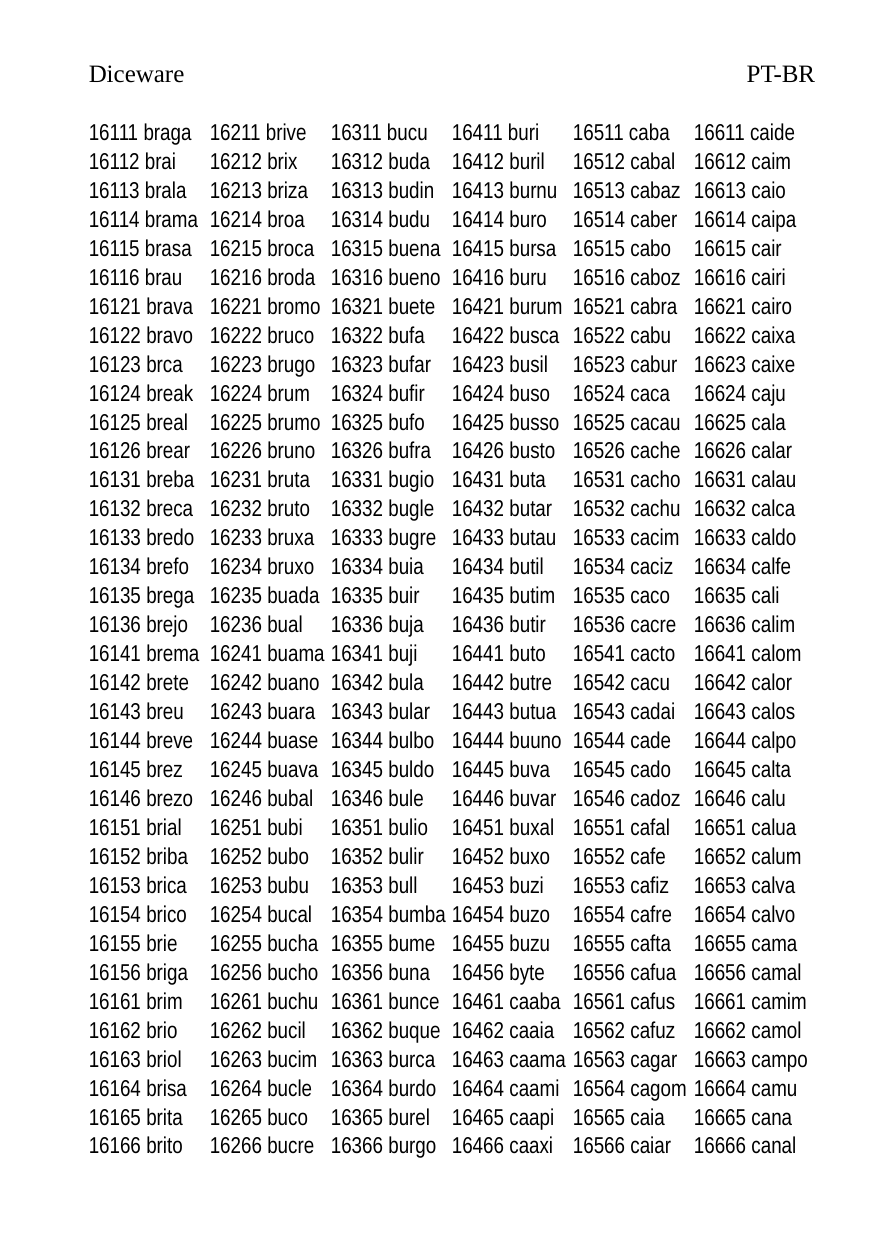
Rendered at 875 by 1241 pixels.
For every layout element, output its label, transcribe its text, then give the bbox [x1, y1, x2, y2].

text 16664 camu [694, 1073, 815, 1102]
text 16451 buxal [452, 812, 573, 841]
text 16166 brito [88, 1131, 209, 1160]
text 16133 bredo [88, 523, 209, 552]
text 16213 briza [209, 175, 331, 204]
text 16321 buete [331, 291, 452, 320]
text 16313 budin [331, 175, 452, 204]
text 16341 buji [331, 638, 452, 667]
text 16465 caapi [452, 1102, 573, 1131]
text 16552 cafe [573, 841, 694, 870]
text 16235 buada [209, 581, 331, 609]
text 16461 caaba [452, 986, 573, 1015]
text 16542 cacu [573, 667, 694, 696]
text 16513 cabaz [573, 175, 694, 204]
text 16431 buta [452, 465, 573, 494]
text 16644 calpo [694, 725, 815, 754]
text 16651 calua [694, 812, 815, 841]
text 16352 bulir [331, 841, 452, 870]
text 16546 cadoz [573, 783, 694, 812]
text 16556 cafua [573, 957, 694, 986]
text 16241 buama [209, 638, 331, 667]
text 16146 brezo [88, 783, 209, 812]
text 16565 caia [573, 1102, 694, 1131]
text 16252 bubo [209, 841, 331, 870]
text 16144 breve [88, 725, 209, 754]
text 16126 brear [88, 436, 209, 465]
text 16464 caami [452, 1073, 573, 1102]
text 16212 brix [209, 146, 331, 175]
text 16231 bruta [209, 465, 331, 494]
text 16563 cagar [573, 1044, 694, 1073]
text 16346 bule [331, 783, 452, 812]
text 16634 calfe [694, 552, 815, 581]
text 16334 buia [331, 552, 452, 581]
text 16544 cade [573, 725, 694, 754]
text 16416 buru [452, 262, 573, 291]
text 16535 caco [573, 581, 694, 609]
text 16224 brum [209, 378, 331, 407]
text 16135 brega [88, 581, 209, 609]
text 16243 buara [209, 696, 331, 725]
text 16632 calca [694, 494, 815, 523]
text 16134 brefo [88, 552, 209, 581]
text 16223 brugo [209, 349, 331, 378]
text 16262 bucil [209, 1015, 331, 1044]
text 16625 cala [694, 407, 815, 436]
text 16543 cadai [573, 696, 694, 725]
text 16156 briga [88, 957, 209, 986]
text 16531 cacho [573, 465, 694, 494]
text 16443 butua [452, 696, 573, 725]
text 16426 busto [452, 436, 573, 465]
text 16136 brejo [88, 609, 209, 638]
text 16455 buzu [452, 928, 573, 957]
text 16111 braga [88, 117, 209, 146]
text 16165 brita [88, 1102, 209, 1131]
text 16356 buna [331, 957, 452, 986]
text 16145 brez [88, 754, 209, 783]
text 16116 brau [88, 262, 209, 291]
text 16124 break [88, 378, 209, 407]
text 16422 busca [452, 320, 573, 349]
text 16655 cama [694, 928, 815, 957]
text 16244 buase [209, 725, 331, 754]
text 16534 caciz [573, 552, 694, 581]
text 16151 brial [88, 812, 209, 841]
text 16115 brasa [88, 233, 209, 262]
text 16642 calor [694, 667, 815, 696]
text 16141 brema [88, 638, 209, 667]
text 16354 bumba [331, 899, 452, 928]
text 16453 buzi [452, 870, 573, 899]
text 16221 bromo [209, 291, 331, 320]
text 16152 briba [88, 841, 209, 870]
text 16335 buir [331, 581, 452, 609]
text 16432 butar [452, 494, 573, 523]
text 16351 bulio [331, 812, 452, 841]
text 16233 bruxa [209, 523, 331, 552]
text 16652 calum [694, 841, 815, 870]
text 16132 breca [88, 494, 209, 523]
text 16425 busso [452, 407, 573, 436]
text 16415 bursa [452, 233, 573, 262]
text 16263 bucim [209, 1044, 331, 1073]
text 16626 calar [694, 436, 815, 465]
text 16355 bume [331, 928, 452, 957]
text 16466 caaxi [452, 1131, 573, 1160]
text 16662 camol [694, 1015, 815, 1044]
text 16554 cafre [573, 899, 694, 928]
text 16635 cali [694, 581, 815, 609]
text 16442 butre [452, 667, 573, 696]
text 16523 cabur [573, 349, 694, 378]
text 16414 buro [452, 204, 573, 233]
text 16623 caixe [694, 349, 815, 378]
text 16462 caaia [452, 1015, 573, 1044]
text 16342 bula [331, 667, 452, 696]
text 16336 buja [331, 609, 452, 638]
text 16142 brete [88, 667, 209, 696]
text 16641 calom [694, 638, 815, 667]
text 16516 caboz [573, 262, 694, 291]
text 16454 buzo [452, 899, 573, 928]
text 16633 caldo [694, 523, 815, 552]
text 16564 cagom [573, 1073, 694, 1102]
text 16613 caio [694, 175, 815, 204]
text 16615 cair [694, 233, 815, 262]
text 16365 burel [331, 1102, 452, 1131]
text 16344 bulbo [331, 725, 452, 754]
text 16332 bugle [331, 494, 452, 523]
text 16611 caide [694, 117, 815, 146]
text 16143 breu [88, 696, 209, 725]
text 16512 cabal [573, 146, 694, 175]
text 16514 caber [573, 204, 694, 233]
text 16463 caama [452, 1044, 573, 1073]
text 16622 caixa [694, 320, 815, 349]
text 16163 briol [88, 1044, 209, 1073]
text 16164 brisa [88, 1073, 209, 1102]
text 16343 bular [331, 696, 452, 725]
text 16566 caiar [573, 1131, 694, 1160]
text 16526 cache [573, 436, 694, 465]
text 16366 burgo [331, 1131, 452, 1160]
text 16433 butau [452, 523, 573, 552]
text 16154 brico [88, 899, 209, 928]
text 16251 bubi [209, 812, 331, 841]
text 16555 cafta [573, 928, 694, 957]
text 16325 bufo [331, 407, 452, 436]
text 16411 buri [452, 117, 573, 146]
text 16253 bubu [209, 870, 331, 899]
text 16434 butil [452, 552, 573, 581]
text 16222 bruco [209, 320, 331, 349]
text 16621 cairo [694, 291, 815, 320]
text 16423 busil [452, 349, 573, 378]
text 16215 broca [209, 233, 331, 262]
text 16153 brica [88, 870, 209, 899]
text 16441 buto [452, 638, 573, 667]
text 16412 buril [452, 146, 573, 175]
text 16643 calos [694, 696, 815, 725]
text 16656 camal [694, 957, 815, 986]
text 16114 brama [88, 204, 209, 233]
text 16261 buchu [209, 986, 331, 1015]
text 16245 buava [209, 754, 331, 783]
text 16266 bucre [209, 1131, 331, 1160]
text 16532 cachu [573, 494, 694, 523]
text 16333 bugre [331, 523, 452, 552]
text 16211 brive [209, 117, 331, 146]
text 16536 cacre [573, 609, 694, 638]
text 16362 buque [331, 1015, 452, 1044]
text 16446 buvar [452, 783, 573, 812]
text 16225 brumo [209, 407, 331, 436]
text 16363 burca [331, 1044, 452, 1073]
text 16326 bufra [331, 436, 452, 465]
text 16456 byte [452, 957, 573, 986]
text 16312 buda [331, 146, 452, 175]
text 16654 calvo [694, 899, 815, 928]
text 16322 bufa [331, 320, 452, 349]
text 16216 broda [209, 262, 331, 291]
text 16551 cafal [573, 812, 694, 841]
text 16242 buano [209, 667, 331, 696]
text 16161 brim [88, 986, 209, 1015]
text 16525 cacau [573, 407, 694, 436]
text 16234 bruxo [209, 552, 331, 581]
text 16236 bual [209, 609, 331, 638]
text 16612 caim [694, 146, 815, 175]
text 16424 buso [452, 378, 573, 407]
text 16646 calu [694, 783, 815, 812]
text 16562 cafuz [573, 1015, 694, 1044]
text 16155 brie [88, 928, 209, 957]
text 16636 calim [694, 609, 815, 638]
text 16323 bufar [331, 349, 452, 378]
text 16522 cabu [573, 320, 694, 349]
text 16265 buco [209, 1102, 331, 1131]
text 16162 brio [88, 1015, 209, 1044]
text 16131 breba [88, 465, 209, 494]
text 16214 broa [209, 204, 331, 233]
text 16524 caca [573, 378, 694, 407]
text 16452 buxo [452, 841, 573, 870]
text 16435 butim [452, 581, 573, 609]
text 16361 bunce [331, 986, 452, 1015]
text 16545 cado [573, 754, 694, 783]
text 16121 brava [88, 291, 209, 320]
text 16413 burnu [452, 175, 573, 204]
text 16353 bull [331, 870, 452, 899]
text 16112 brai [88, 146, 209, 175]
text 16311 bucu [331, 117, 452, 146]
text 16665 cana [694, 1102, 815, 1131]
text 16521 cabra [573, 291, 694, 320]
text 16631 calau [694, 465, 815, 494]
text 16541 cacto [573, 638, 694, 667]
text 16232 bruto [209, 494, 331, 523]
text 16666 canal [694, 1131, 815, 1160]
text 16324 bufir [331, 378, 452, 407]
text 16614 caipa [694, 204, 815, 233]
text 16316 bueno [331, 262, 452, 291]
text 16511 caba [573, 117, 694, 146]
text 16661 camim [694, 986, 815, 1015]
text 16254 bucal [209, 899, 331, 928]
text 16315 buena [331, 233, 452, 262]
text 16624 caju [694, 378, 815, 407]
text 16256 bucho [209, 957, 331, 986]
text 16264 bucle [209, 1073, 331, 1102]
text 16645 calta [694, 754, 815, 783]
text 16436 butir [452, 609, 573, 638]
text 16616 cairi [694, 262, 815, 291]
text 16553 cafiz [573, 870, 694, 899]
text 16653 calva [694, 870, 815, 899]
text 16331 bugio [331, 465, 452, 494]
text 16515 cabo [573, 233, 694, 262]
text 16561 cafus [573, 986, 694, 1015]
text 16444 buuno [452, 725, 573, 754]
text 16125 breal [88, 407, 209, 436]
text 16345 buldo [331, 754, 452, 783]
text 16663 campo [694, 1044, 815, 1073]
text 16123 brca [88, 349, 209, 378]
text 16226 bruno [209, 436, 331, 465]
text 16364 burdo [331, 1073, 452, 1102]
text 16421 burum [452, 291, 573, 320]
text 16314 budu [331, 204, 452, 233]
text 16533 cacim [573, 523, 694, 552]
text 16246 bubal [209, 783, 331, 812]
text 16255 bucha [209, 928, 331, 957]
text 16122 bravo [88, 320, 209, 349]
text 16113 brala [88, 175, 209, 204]
text 16445 buva [452, 754, 573, 783]
